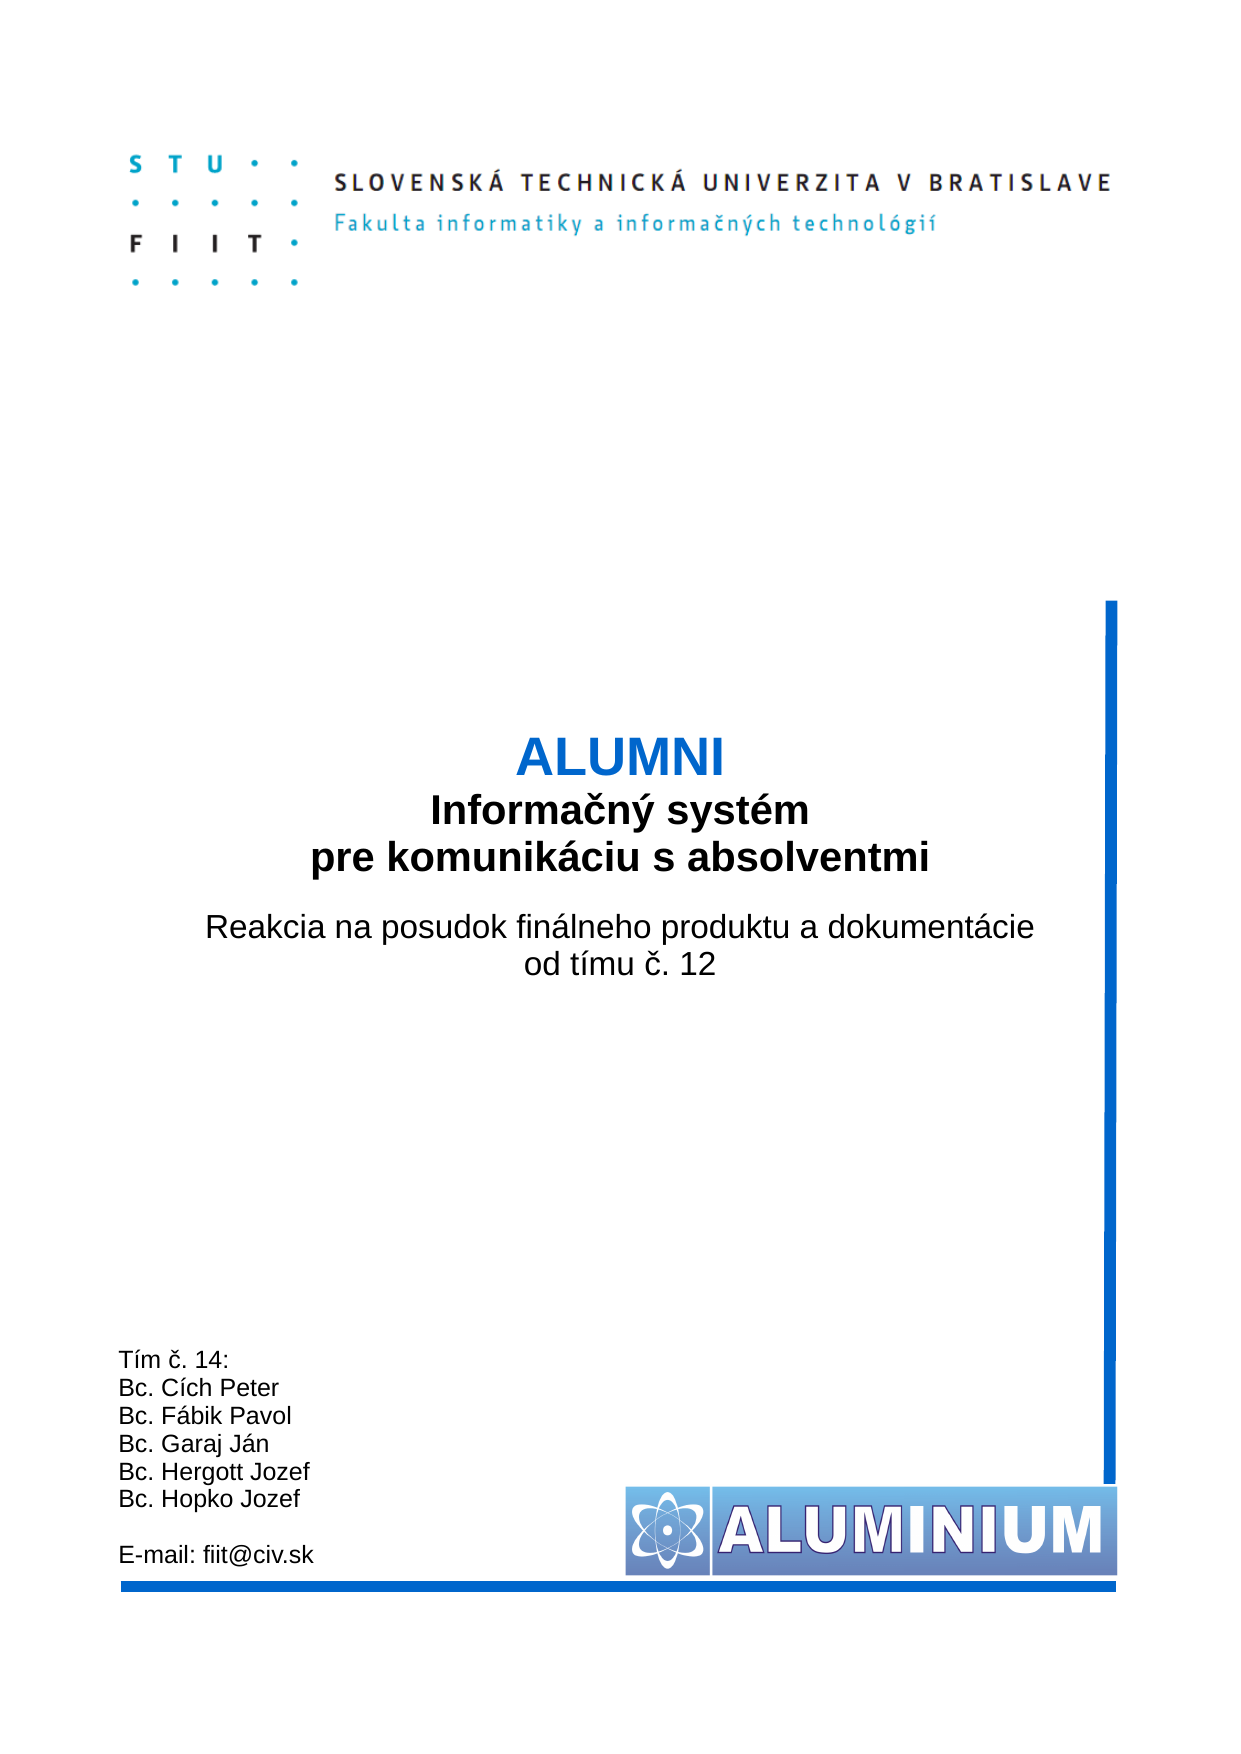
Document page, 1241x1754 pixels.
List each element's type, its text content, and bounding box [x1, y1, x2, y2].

text E-mail: fiit@civ.sk [118, 1541, 625, 1569]
picture [625, 1484, 1118, 1576]
text Bc. Hopko Jozef [118, 1485, 625, 1513]
text Reakcia na posudok finálneho produktu a dokumentácie [118, 908, 1104, 945]
text pre komunikáciu s absolventmi [118, 834, 1105, 880]
text [1117, 727, 1122, 787]
text Informačný systém [118, 787, 1105, 834]
picture [118, 118, 1122, 308]
text Bc. Cích Peter [118, 1373, 1103, 1401]
text Bc. Garaj Ján [118, 1429, 1103, 1457]
text Tím č. 14: [118, 1346, 1104, 1373]
text ALUMNI [118, 727, 1105, 787]
text od tímu č. 12 [118, 945, 1104, 983]
text Bc. Hergott Jozef [118, 1457, 1103, 1485]
text Bc. Fábik Pavol [118, 1401, 1103, 1429]
